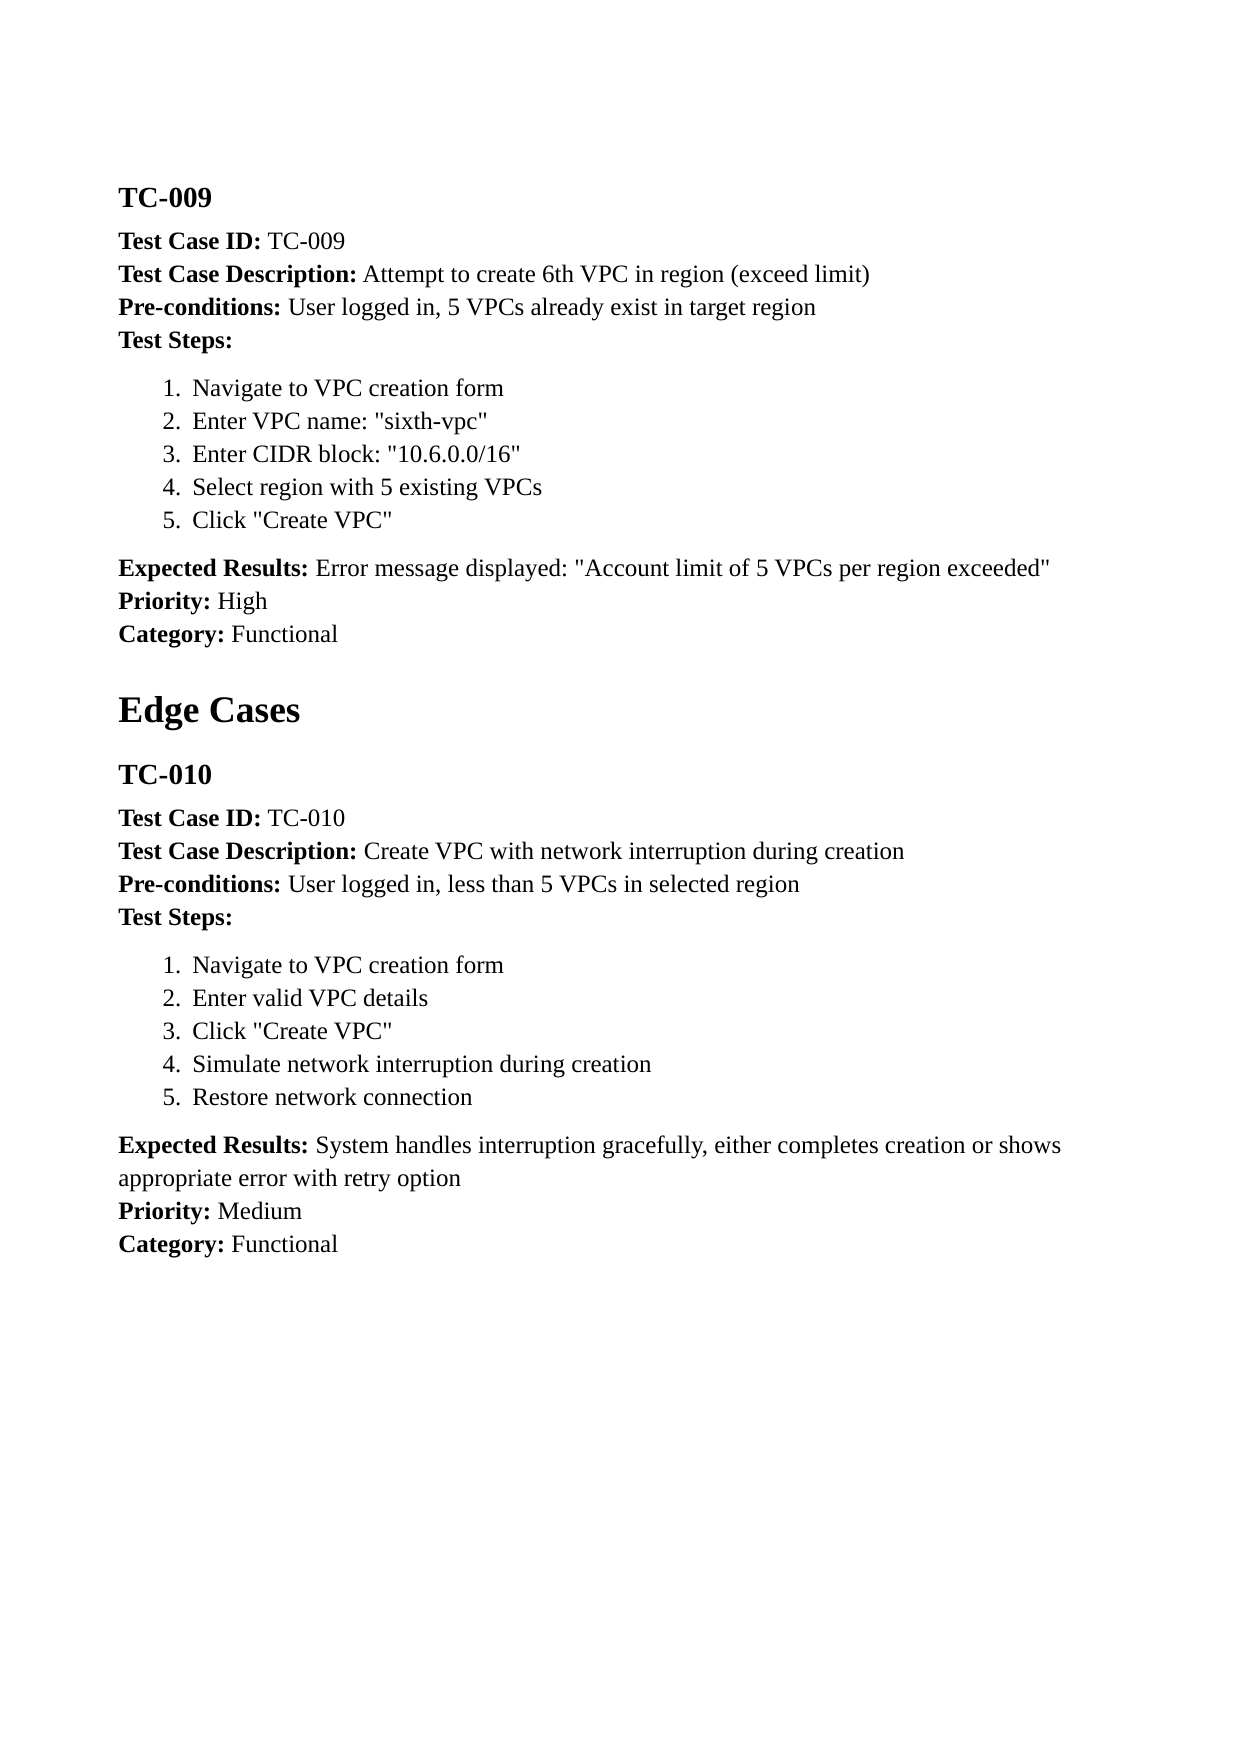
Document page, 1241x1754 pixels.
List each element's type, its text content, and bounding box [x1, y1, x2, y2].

list Click "Create VPC" [162, 505, 1122, 534]
list Navigate to VPC creation form [162, 950, 1122, 979]
list Enter valid VPC details [162, 983, 1122, 1012]
text Test Case ID: TC-010 Test Case Description: Create VPC with network interruption during creation Pre-conditions: User logged in, less than 5 VPCs in selected region Test Steps: [118, 803, 1122, 931]
list Select region with 5 existing VPCs [162, 472, 1122, 501]
text Expected Results: System handles interruption gracefully, either completes creation or shows appropriate error with retry option Priority: Medium Category: Functional [118, 1130, 1122, 1258]
list Click "Create VPC" [162, 1016, 1122, 1045]
subtitle TC-009 [118, 180, 1122, 214]
list Restore network connection [162, 1082, 1122, 1111]
list Simulate network interruption during creation [162, 1049, 1122, 1078]
text Expected Results: Error message displayed: "Account limit of 5 VPCs per region exceeded" Priority: High Category: Functional [118, 553, 1122, 647]
text Test Case ID: TC-009 Test Case Description: Attempt to create 6th VPC in region (exceed limit) Pre-conditions: User logged in, 5 VPCs already exist in target region Test Steps: [118, 226, 1122, 354]
list Enter CIDR block: "10.6.0.0/16" [162, 439, 1122, 468]
list Navigate to VPC creation form [162, 373, 1122, 402]
list Enter VPC name: "sixth-vpc" [162, 406, 1122, 435]
subtitle TC-010 [118, 757, 1122, 791]
subtitle Edge Cases [118, 687, 1122, 730]
